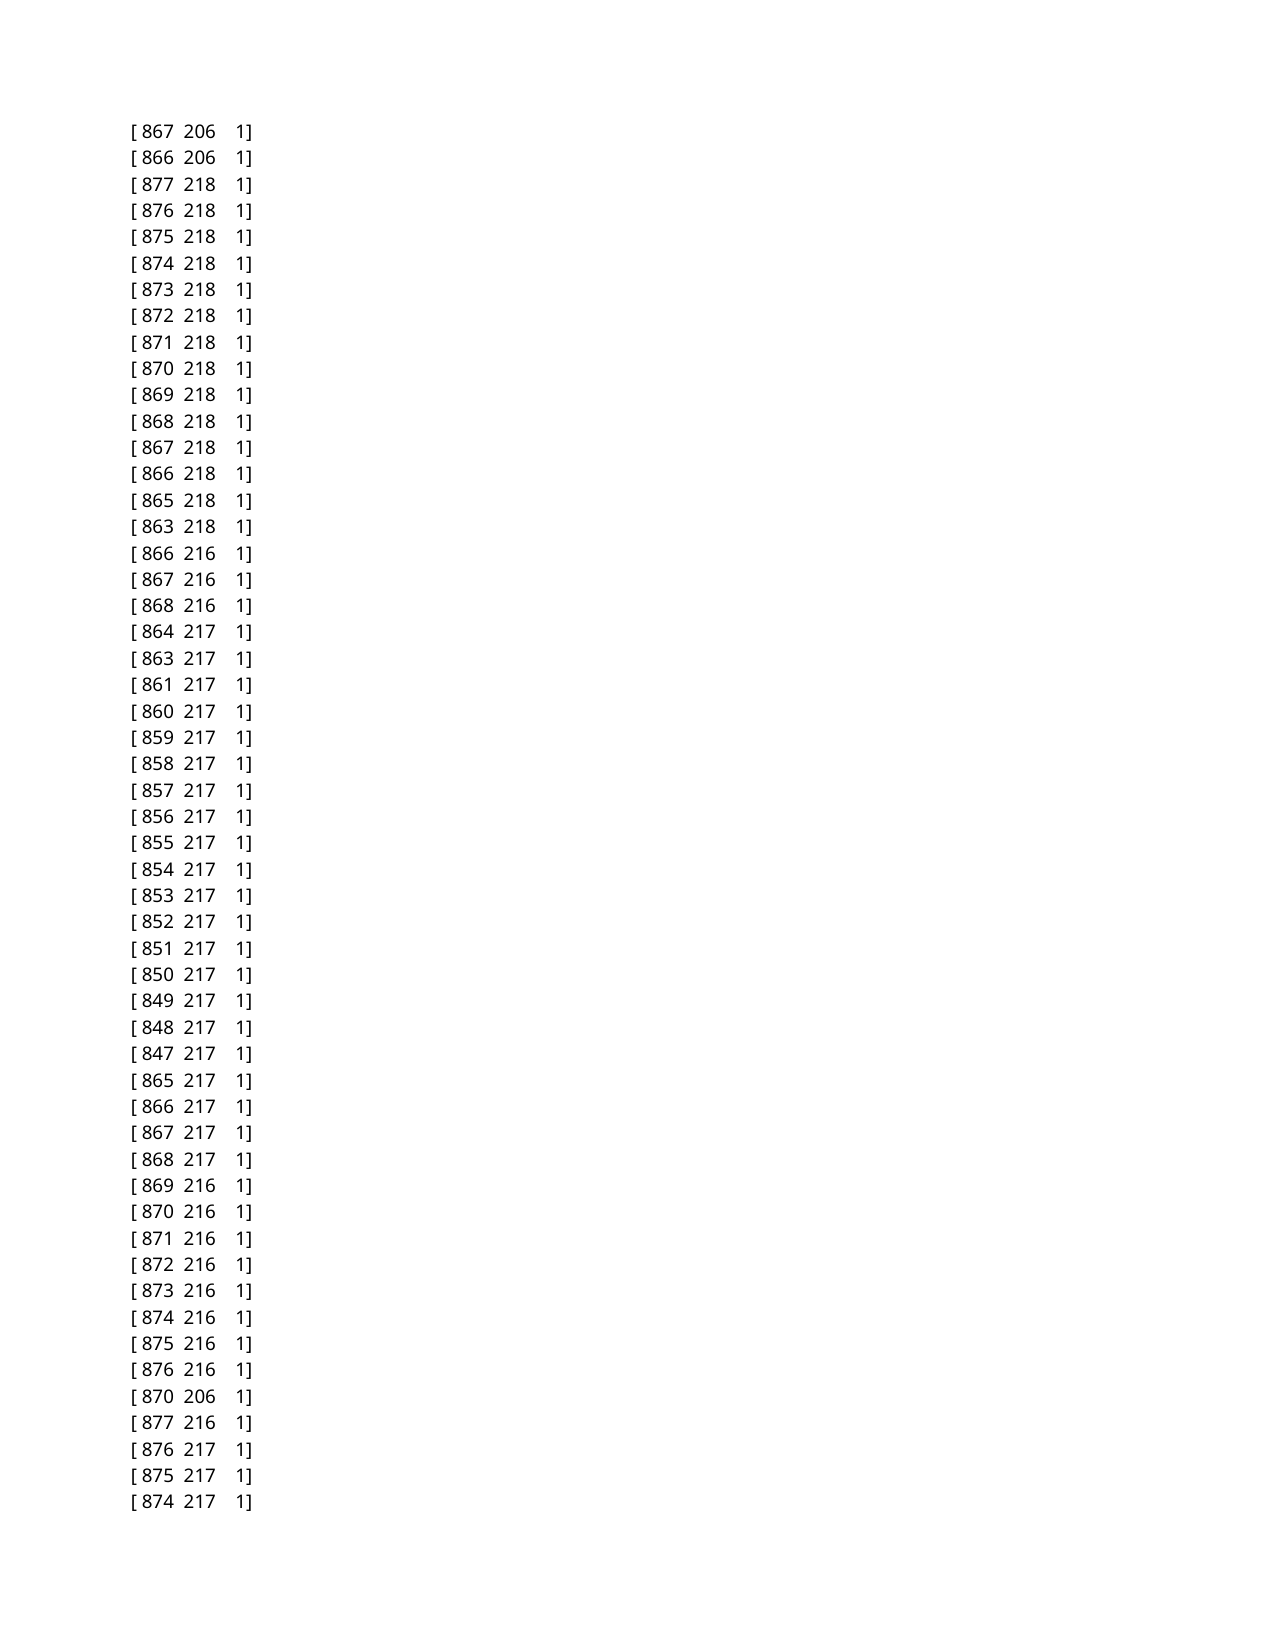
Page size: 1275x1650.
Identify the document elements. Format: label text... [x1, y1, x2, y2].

text [ 875 218 1] [118, 223, 1157, 250]
text [ 872 218 1] [118, 303, 1157, 329]
text [ 873 216 1] [118, 1278, 1157, 1304]
text [ 865 217 1] [118, 1067, 1157, 1093]
text [ 874 217 1] [118, 1488, 1157, 1515]
text [ 867 218 1] [118, 434, 1157, 461]
text [ 849 217 1] [118, 988, 1157, 1014]
text [ 867 217 1] [118, 1119, 1157, 1146]
text [ 870 206 1] [118, 1383, 1157, 1409]
text [ 874 216 1] [118, 1304, 1157, 1330]
text [ 850 217 1] [118, 961, 1157, 988]
text [ 853 217 1] [118, 882, 1157, 909]
text [ 871 216 1] [118, 1225, 1157, 1251]
text [ 877 216 1] [118, 1409, 1157, 1436]
text [ 848 217 1] [118, 1014, 1157, 1041]
text [ 877 218 1] [118, 171, 1157, 197]
text [ 870 216 1] [118, 1199, 1157, 1225]
text [ 873 218 1] [118, 276, 1157, 303]
text [ 866 216 1] [118, 540, 1157, 566]
text [ 876 217 1] [118, 1436, 1157, 1462]
text [ 876 218 1] [118, 197, 1157, 223]
text [ 866 206 1] [118, 144, 1157, 171]
text [ 857 217 1] [118, 777, 1157, 803]
text [ 855 217 1] [118, 830, 1157, 856]
text [ 870 218 1] [118, 355, 1157, 382]
text [ 865 218 1] [118, 487, 1157, 513]
text [ 863 218 1] [118, 513, 1157, 540]
text [ 863 217 1] [118, 645, 1157, 672]
text [ 856 217 1] [118, 803, 1157, 830]
text [ 858 217 1] [118, 751, 1157, 777]
text [ 872 216 1] [118, 1251, 1157, 1278]
text [ 864 217 1] [118, 619, 1157, 645]
text [ 867 216 1] [118, 566, 1157, 592]
text [ 874 218 1] [118, 250, 1157, 276]
text [ 866 218 1] [118, 461, 1157, 487]
text [ 875 216 1] [118, 1330, 1157, 1357]
text [ 854 217 1] [118, 856, 1157, 882]
text [ 859 217 1] [118, 724, 1157, 751]
text [ 861 217 1] [118, 672, 1157, 698]
text [ 867 206 1] [118, 118, 1157, 144]
text [ 860 217 1] [118, 698, 1157, 724]
text [ 868 218 1] [118, 408, 1157, 434]
text [ 876 216 1] [118, 1357, 1157, 1383]
text [ 847 217 1] [118, 1041, 1157, 1067]
text [ 868 217 1] [118, 1146, 1157, 1172]
text [ 869 218 1] [118, 382, 1157, 408]
text [ 869 216 1] [118, 1172, 1157, 1199]
text [ 866 217 1] [118, 1093, 1157, 1119]
text [ 875 217 1] [118, 1462, 1157, 1488]
text [ 871 218 1] [118, 329, 1157, 355]
text [ 852 217 1] [118, 909, 1157, 935]
text [ 851 217 1] [118, 935, 1157, 961]
text [ 868 216 1] [118, 592, 1157, 619]
